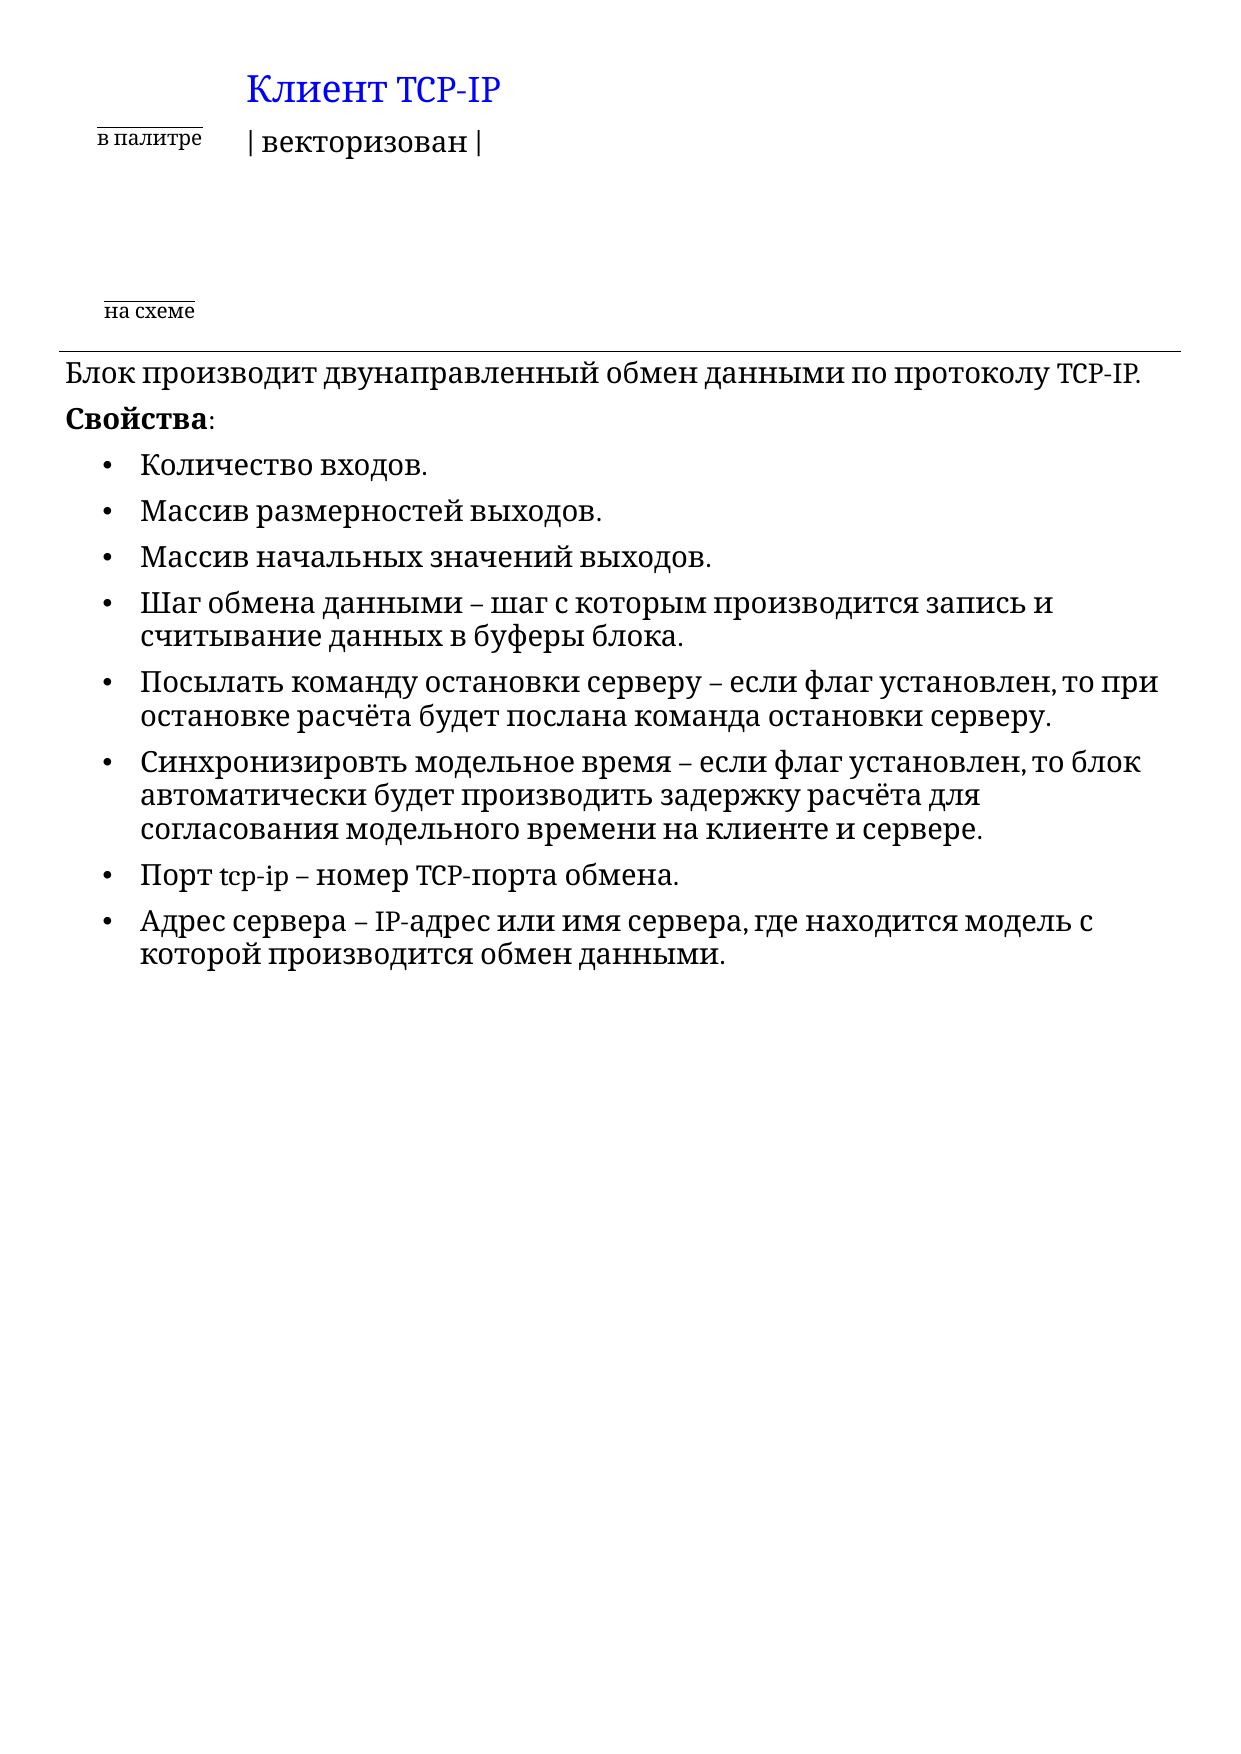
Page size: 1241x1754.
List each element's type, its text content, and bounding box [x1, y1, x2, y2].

table_cell в палитре [59, 121, 240, 178]
table_cell [240, 294, 1181, 351]
table_header [59, 59, 240, 121]
table_cell Блок производит двунаправленный обмен данными по протоколу TCP-IP. Свойства: Количество входов. Массив размерностей выходов. Массив начальных значений выходов. Шаг обмена данными – шаг с которым производится запись и считывание данных в буферы блока. Посылать команду остановки серверу – если флаг установлен, то при остановке расчёта будет послана команда остановки серверу. Синхронизировть модельное время – если флаг установлен, то блок автоматически будет производить задержку расчёта для согласования модельного времени на клиенте и сервере. Порт tcp-ip – номер TCP-порта обмена. Адрес сервера – IP-адрес или имя сервера, где находится модель с которой производится обмен данными. [59, 352, 1181, 990]
table_cell | векторизован | [240, 121, 1181, 178]
table_header Клиент TCP-IP [240, 59, 1181, 121]
table_cell на схеме [59, 294, 240, 351]
table_cell [59, 178, 240, 294]
table_cell [240, 178, 1181, 294]
